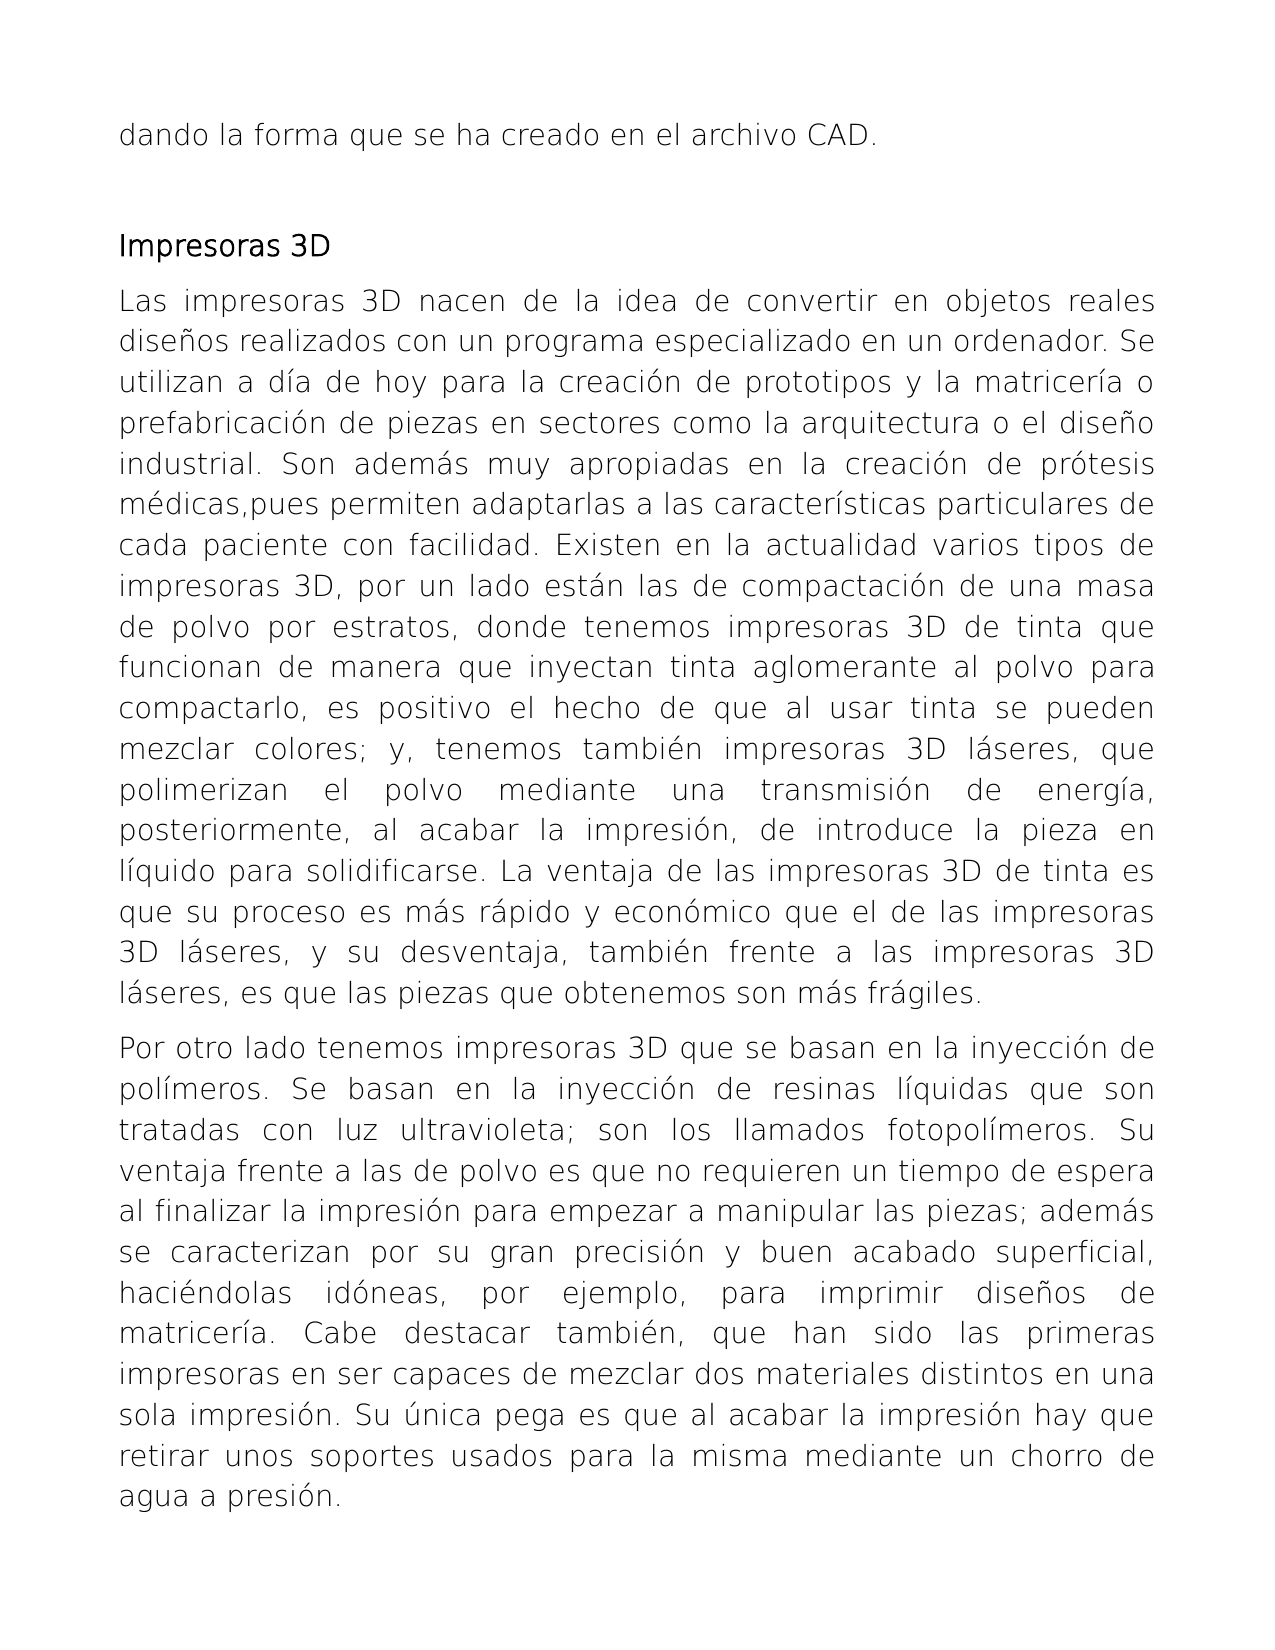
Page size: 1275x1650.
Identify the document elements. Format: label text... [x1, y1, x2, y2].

text Impresoras 3D [118, 229, 1157, 263]
text Las impresoras 3D nacen de la idea de convertir en objetos reales diseños realizados con un programa especializado en un ordenador. Se utilizan a día de hoy para la creación de prototipos y la matricería o prefabricación de piezas en sectores como la arquitectura o el diseño industrial. Son además muy apropiadas en la creación de prótesis médicas,pues permiten adaptarlas a las características particulares de cada paciente con facilidad. Existen en la actualidad varios tipos de impresoras 3D, por un lado están las de compactación de una masa de polvo por estratos, donde tenemos impresoras 3D de tinta que funcionan de manera que inyectan tinta aglomerante al polvo para compactarlo, es positivo el hecho de que al usar tinta se pueden mezclar colores; y, tenemos también impresoras 3D láseres, que polimerizan el polvo mediante una transmisión de energía, posteriormente, al acabar la impresión, de introduce la pieza en líquido para solidificarse. La ventaja de las impresoras 3D de tinta es que su proceso es más rápido y económico que el de las impresoras 3D láseres, y su desventaja, también frente a las impresoras 3D láseres, es que las piezas que obtenemos son más frágiles. [118, 284, 1157, 1010]
text Por otro lado tenemos impresoras 3D que se basan en la inyección de polímeros. Se basan en la inyección de resinas líquidas que son tratadas con luz ultravioleta; son los llamados fotopolímeros. Su ventaja frente a las de polvo es que no requieren un tiempo de espera al finalizar la impresión para empezar a manipular las piezas; además se caracterizan por su gran precisión y buen acabado superficial, haciéndolas idóneas, por ejemplo, para imprimir diseños de matricería. Cabe destacar también, que han sido las primeras impresoras en ser capaces de mezclar dos materiales distintos en una sola impresión. Su única pega es que al acabar la impresión hay que retirar unos soportes usados para la misma mediante un chorro de agua a presión. [118, 1032, 1157, 1514]
text dando la forma que se ha creado en el archivo CAD. [118, 118, 1157, 152]
